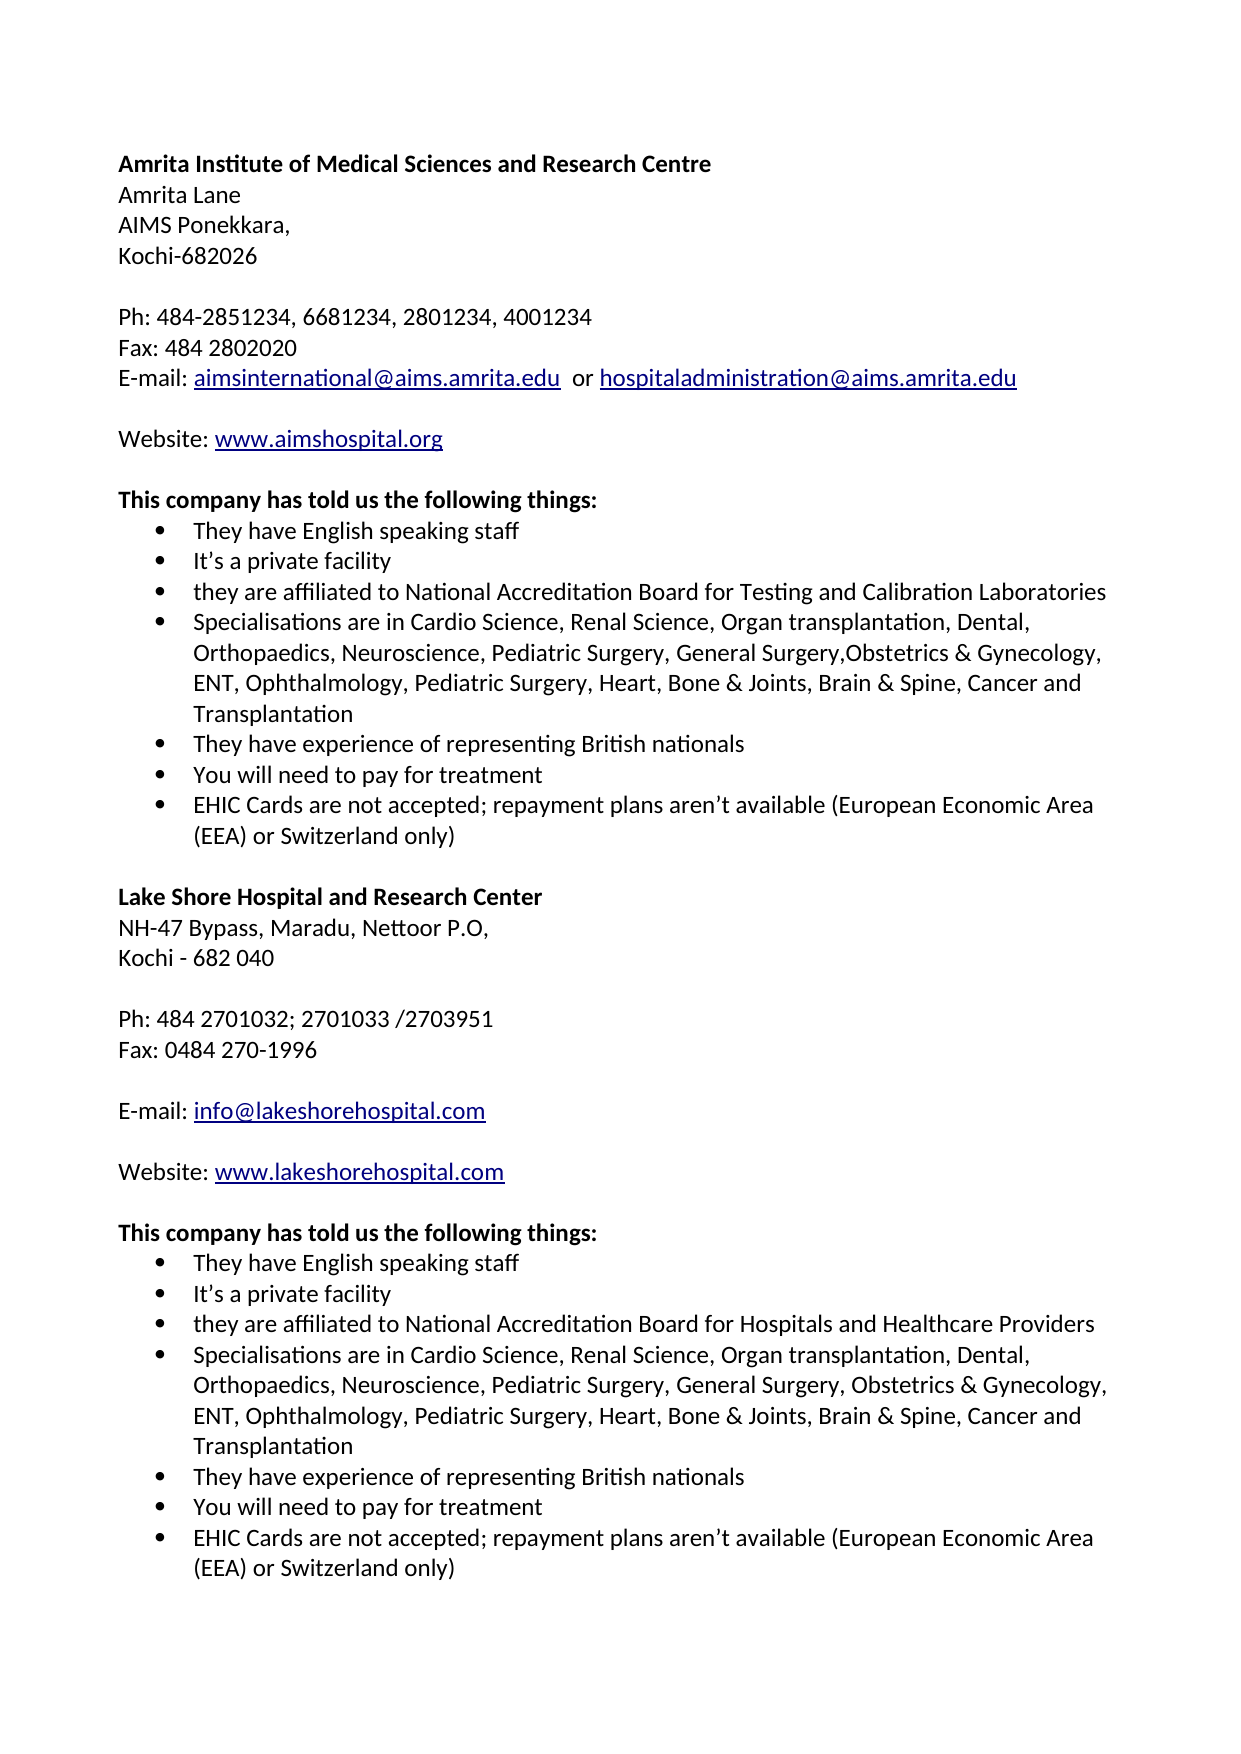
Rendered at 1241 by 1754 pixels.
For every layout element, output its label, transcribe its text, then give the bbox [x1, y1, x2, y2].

text Fax: 484 2802020 [118, 332, 1122, 362]
text AIMS Ponekkara, [118, 210, 1122, 240]
text Website: www.aimshospital.org [118, 423, 1122, 454]
list EHIC Cards are not accepted; repayment plans aren’t available (European Economic Area (EEA) or Switzerland only) [156, 1522, 1122, 1583]
list You will need to pay for treatment [156, 759, 1122, 789]
list They have English speaking staff [156, 1247, 1122, 1278]
list They have experience of representing British nationals [156, 728, 1122, 759]
list You will need to pay for treatment [156, 1492, 1122, 1522]
list They have English speaking staff [156, 515, 1122, 545]
text This company has told us the following things: [118, 484, 1122, 515]
list EHIC Cards are not accepted; repayment plans aren’t available (European Economic Area (EEA) or Switzerland only) [156, 789, 1122, 851]
text E-mail: aimsinternational@aims.amrita.edu or hospitaladministration@aims.amrita.edu [118, 362, 1122, 393]
text Website: www.lakeshorehospital.com [118, 1156, 1122, 1186]
list Specialisations are in Cardio Science, Renal Science, Organ transplantation, Dental, Orthopaedics, Neuroscience, Pediatric Surgery, General Surgery, Obstetrics & Gynecology, ENT, Ophthalmology, Pediatric Surgery, Heart, Bone & Joints, Brain & Spine, Cancer and Transplantation [156, 1339, 1122, 1461]
text Ph: 484 2701032; 2701033 /2703951 [118, 1003, 1122, 1034]
list It’s a private facility [156, 1278, 1122, 1308]
list they are affiliated to National Accreditation Board for Hospitals and Healthcare Providers [156, 1308, 1122, 1339]
text NH-47 Bypass, Maradu, Nettoor P.O, [118, 912, 1122, 942]
text This company has told us the following things: [118, 1217, 1122, 1247]
text Lake Shore Hospital and Research Center [118, 881, 1122, 912]
text Kochi-682026 [118, 240, 1122, 271]
list It’s a private facility [156, 545, 1122, 576]
text Amrita Institute of Medical Sciences and Research Centre [118, 149, 1122, 179]
text Amrita Lane [118, 179, 1122, 210]
text E-mail: info@lakeshorehospital.com [118, 1095, 1122, 1125]
list They have experience of representing British nationals [156, 1461, 1122, 1492]
list they are affiliated to National Accreditation Board for Testing and Calibration Laboratories [156, 576, 1122, 606]
text Ph: 484-2851234, 6681234, 2801234, 4001234 [118, 301, 1122, 332]
text Fax: 0484 270-1996 [118, 1034, 1122, 1064]
list Specialisations are in Cardio Science, Renal Science, Organ transplantation, Dental, Orthopaedics, Neuroscience, Pediatric Surgery, General Surgery,Obstetrics & Gynecology, ENT, Ophthalmology, Pediatric Surgery, Heart, Bone & Joints, Brain & Spine, Cancer and Transplantation [156, 606, 1122, 728]
text Kochi - 682 040 [118, 942, 1122, 973]
